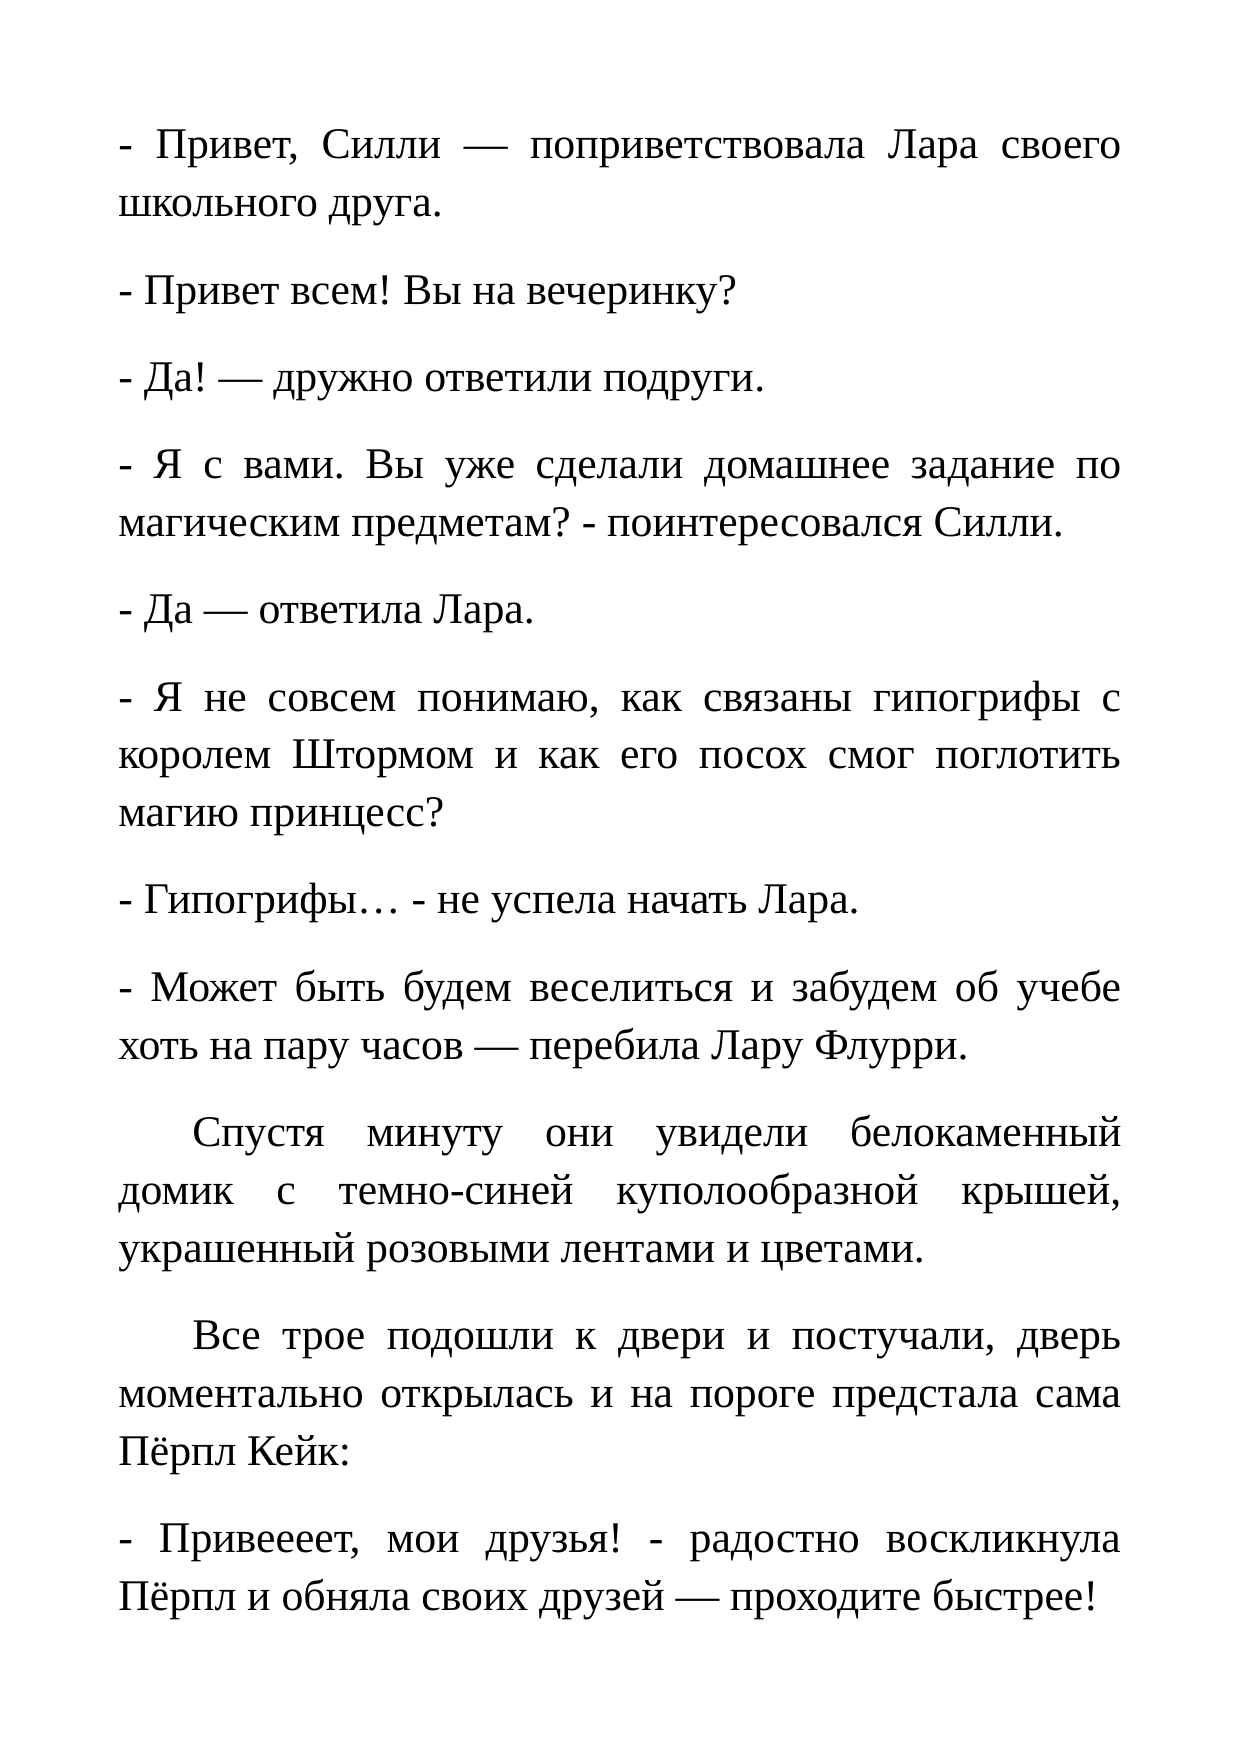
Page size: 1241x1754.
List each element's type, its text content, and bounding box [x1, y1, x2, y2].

text - Я с вами. Вы уже сделали домашнее задание по магическим предметам? - поинтересовался Силли. [118, 438, 1122, 546]
text Спустя минуту они увидели белокаменный домик с темно-синей куполообразной крышей, украшенный розовыми лентами и цветами. [118, 1106, 1122, 1271]
text - Привеееет, мои друзья! - радостно воскликнула Пёрпл и обняла своих друзей — проходите быстрее! [118, 1511, 1122, 1619]
text - Да! — дружно ответили подруги. [118, 351, 1122, 401]
text - Привет, Силли — поприветствовала Лара своего школьного друга. [118, 118, 1122, 226]
text - Я не совсем понимаю, как связаны гипогрифы с королем Штормом и как его посох смог поглотить магию принцесс? [118, 670, 1122, 836]
text Все трое подошли к двери и постучали, дверь моментально открылась и на пороге предстала сама Пёрпл Кейк: [118, 1308, 1122, 1474]
text - Может быть будем веселиться и забудем об учебе хоть на пару часов — перебила Лару Флурри. [118, 960, 1122, 1068]
text - Привет всем! Вы на вечеринку? [118, 263, 1122, 313]
text - Гипогрифы… - не успела начать Лара. [118, 873, 1122, 923]
text - Да — ответила Лара. [118, 583, 1122, 633]
